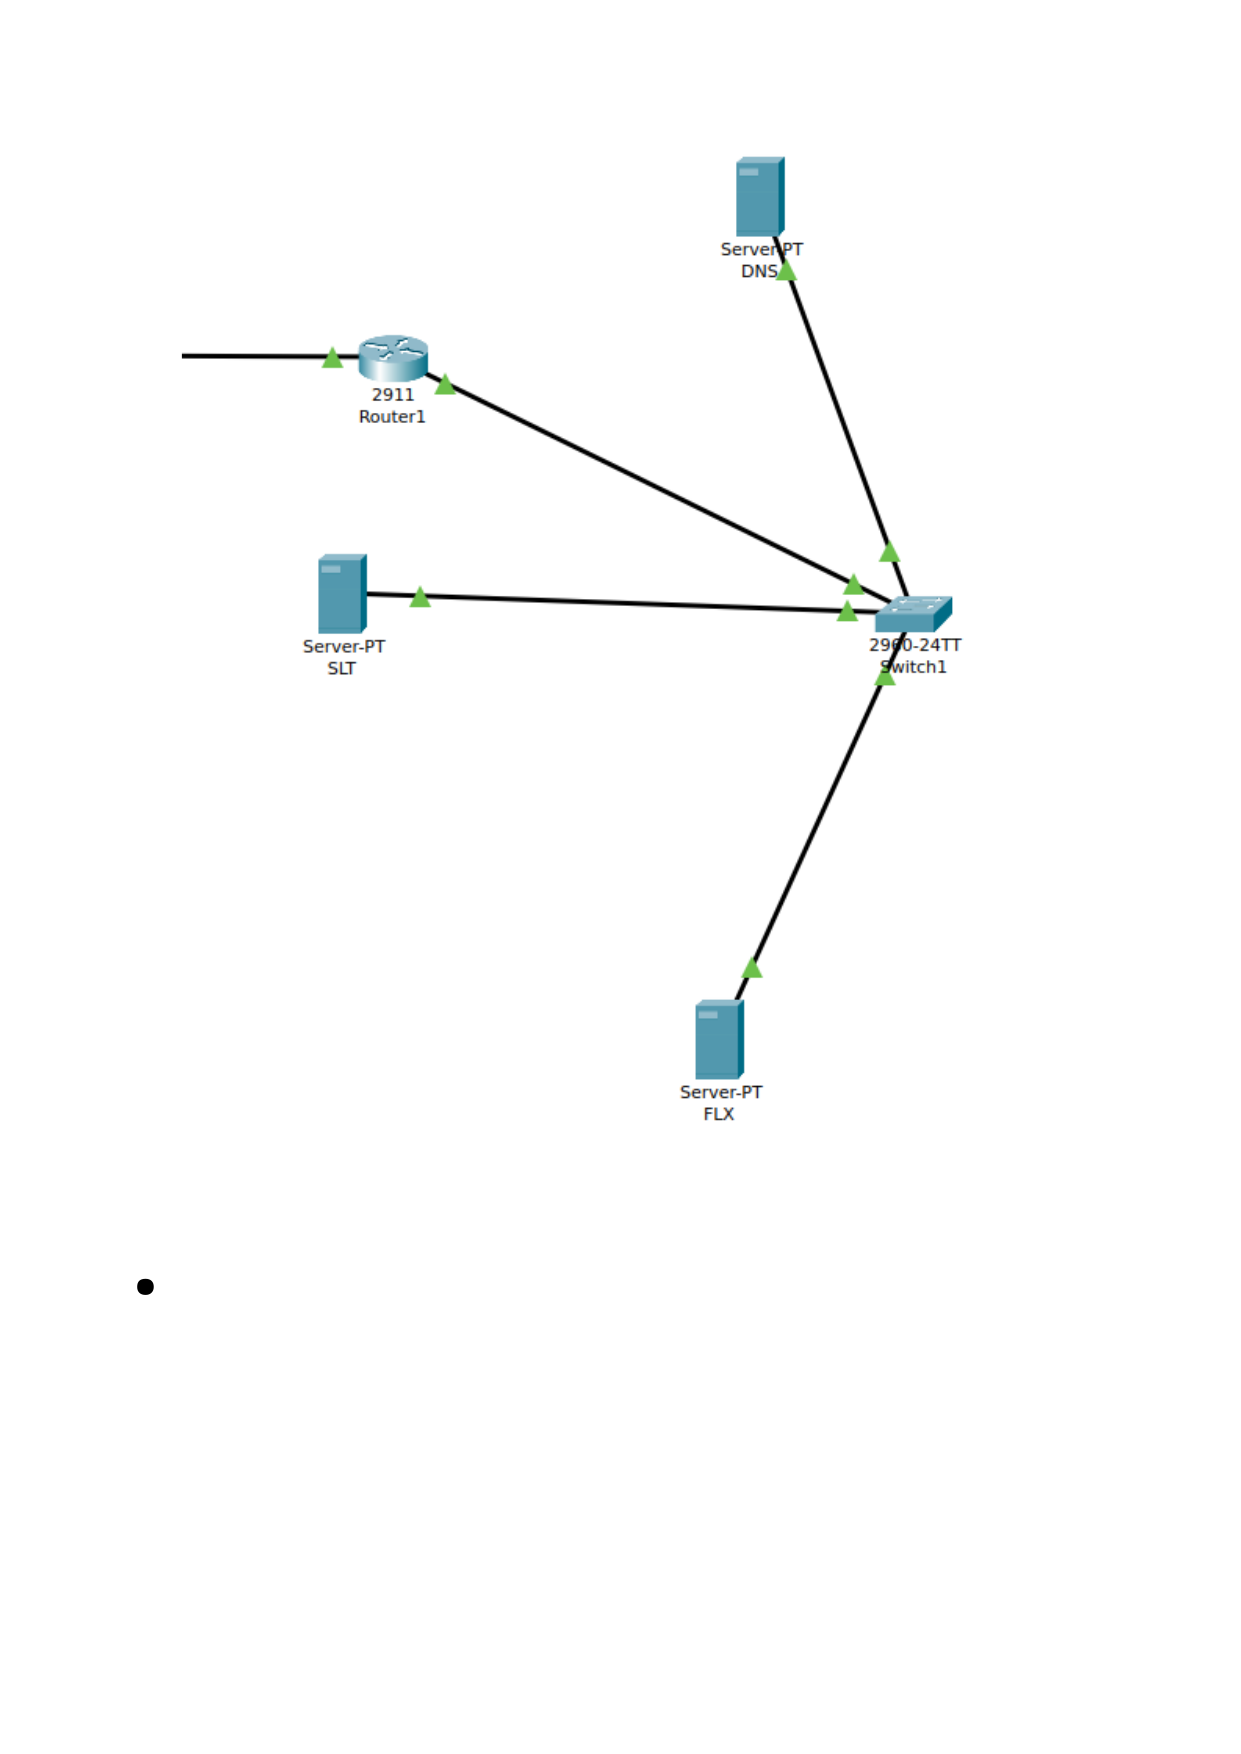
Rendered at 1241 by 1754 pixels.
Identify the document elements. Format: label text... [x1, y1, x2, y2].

text . [118, 118, 1122, 1321]
picture [181, 118, 1059, 1197]
